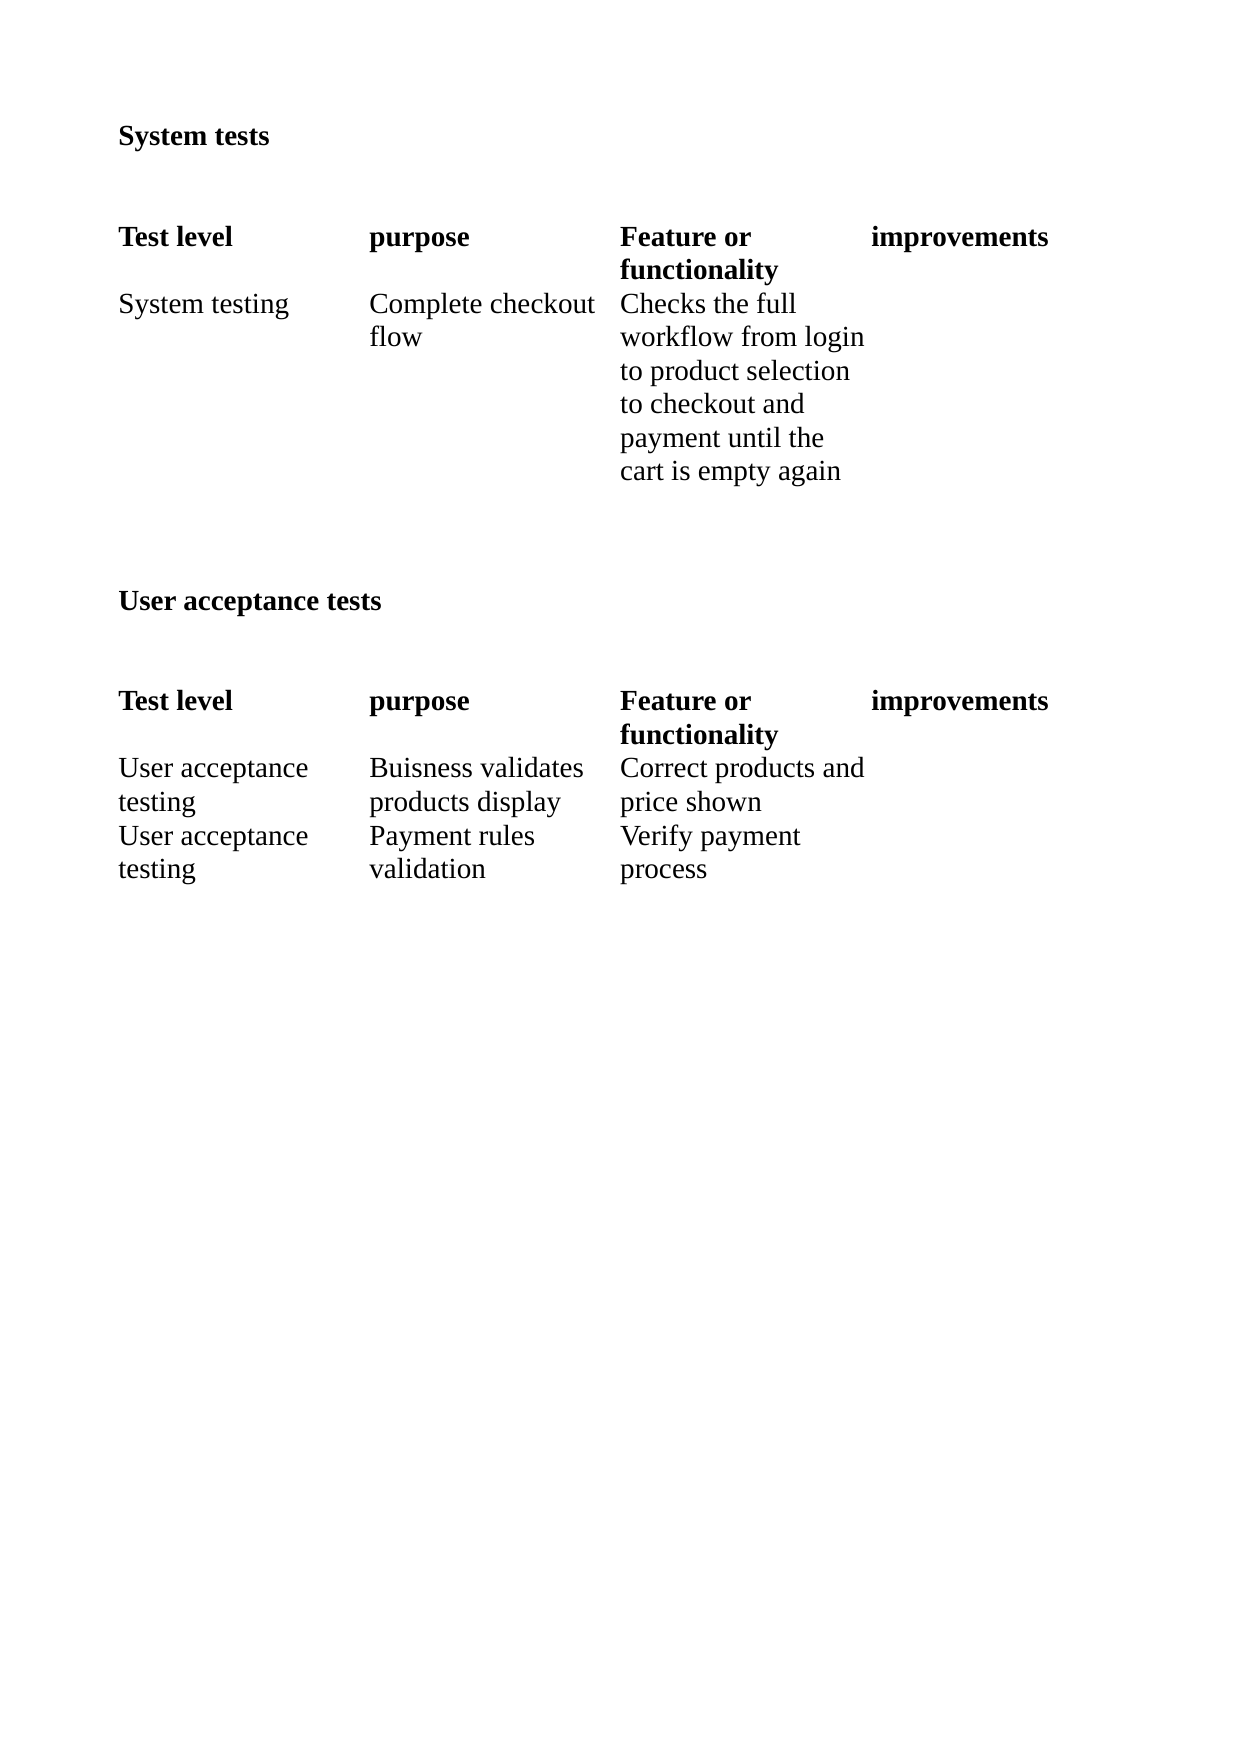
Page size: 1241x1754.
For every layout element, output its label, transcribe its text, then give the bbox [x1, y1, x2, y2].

table_header purpose [369, 219, 620, 286]
table_cell [369, 487, 620, 521]
table_cell [369, 885, 620, 918]
table_cell Payment rules validation [369, 818, 620, 885]
table_cell [118, 885, 369, 918]
table_cell [871, 286, 1122, 487]
table_cell Complete checkout flow [369, 286, 620, 487]
table_cell [620, 885, 871, 918]
table_cell Buisness validates products display [369, 751, 620, 818]
table_cell [118, 521, 369, 554]
table_cell [871, 487, 1122, 521]
table_cell [118, 487, 369, 521]
table_cell [620, 521, 871, 554]
table_cell Verify payment process [620, 818, 871, 885]
table_header Test level [118, 684, 369, 751]
table_header Feature or functionality [620, 684, 871, 751]
table_header improvements [871, 684, 1122, 751]
table_cell [871, 885, 1122, 918]
table_cell System testing [118, 286, 369, 487]
table_cell Correct products and price shown [620, 751, 871, 818]
table_header improvements [871, 219, 1122, 286]
table_header Test level [118, 219, 369, 286]
table_cell User acceptance testing [118, 751, 369, 818]
table_cell [871, 751, 1122, 818]
text System tests [118, 118, 1122, 152]
table_header Feature or functionality [620, 219, 871, 286]
table_header purpose [369, 684, 620, 751]
table_cell [871, 818, 1122, 885]
table_cell [620, 487, 871, 521]
table_cell [871, 521, 1122, 554]
table_cell [369, 521, 620, 554]
text User acceptance tests [118, 583, 1122, 616]
table_cell User acceptance testing [118, 818, 369, 885]
table_cell Checks the full workflow from login to product selection to checkout and payment until the cart is empty again [620, 286, 871, 487]
